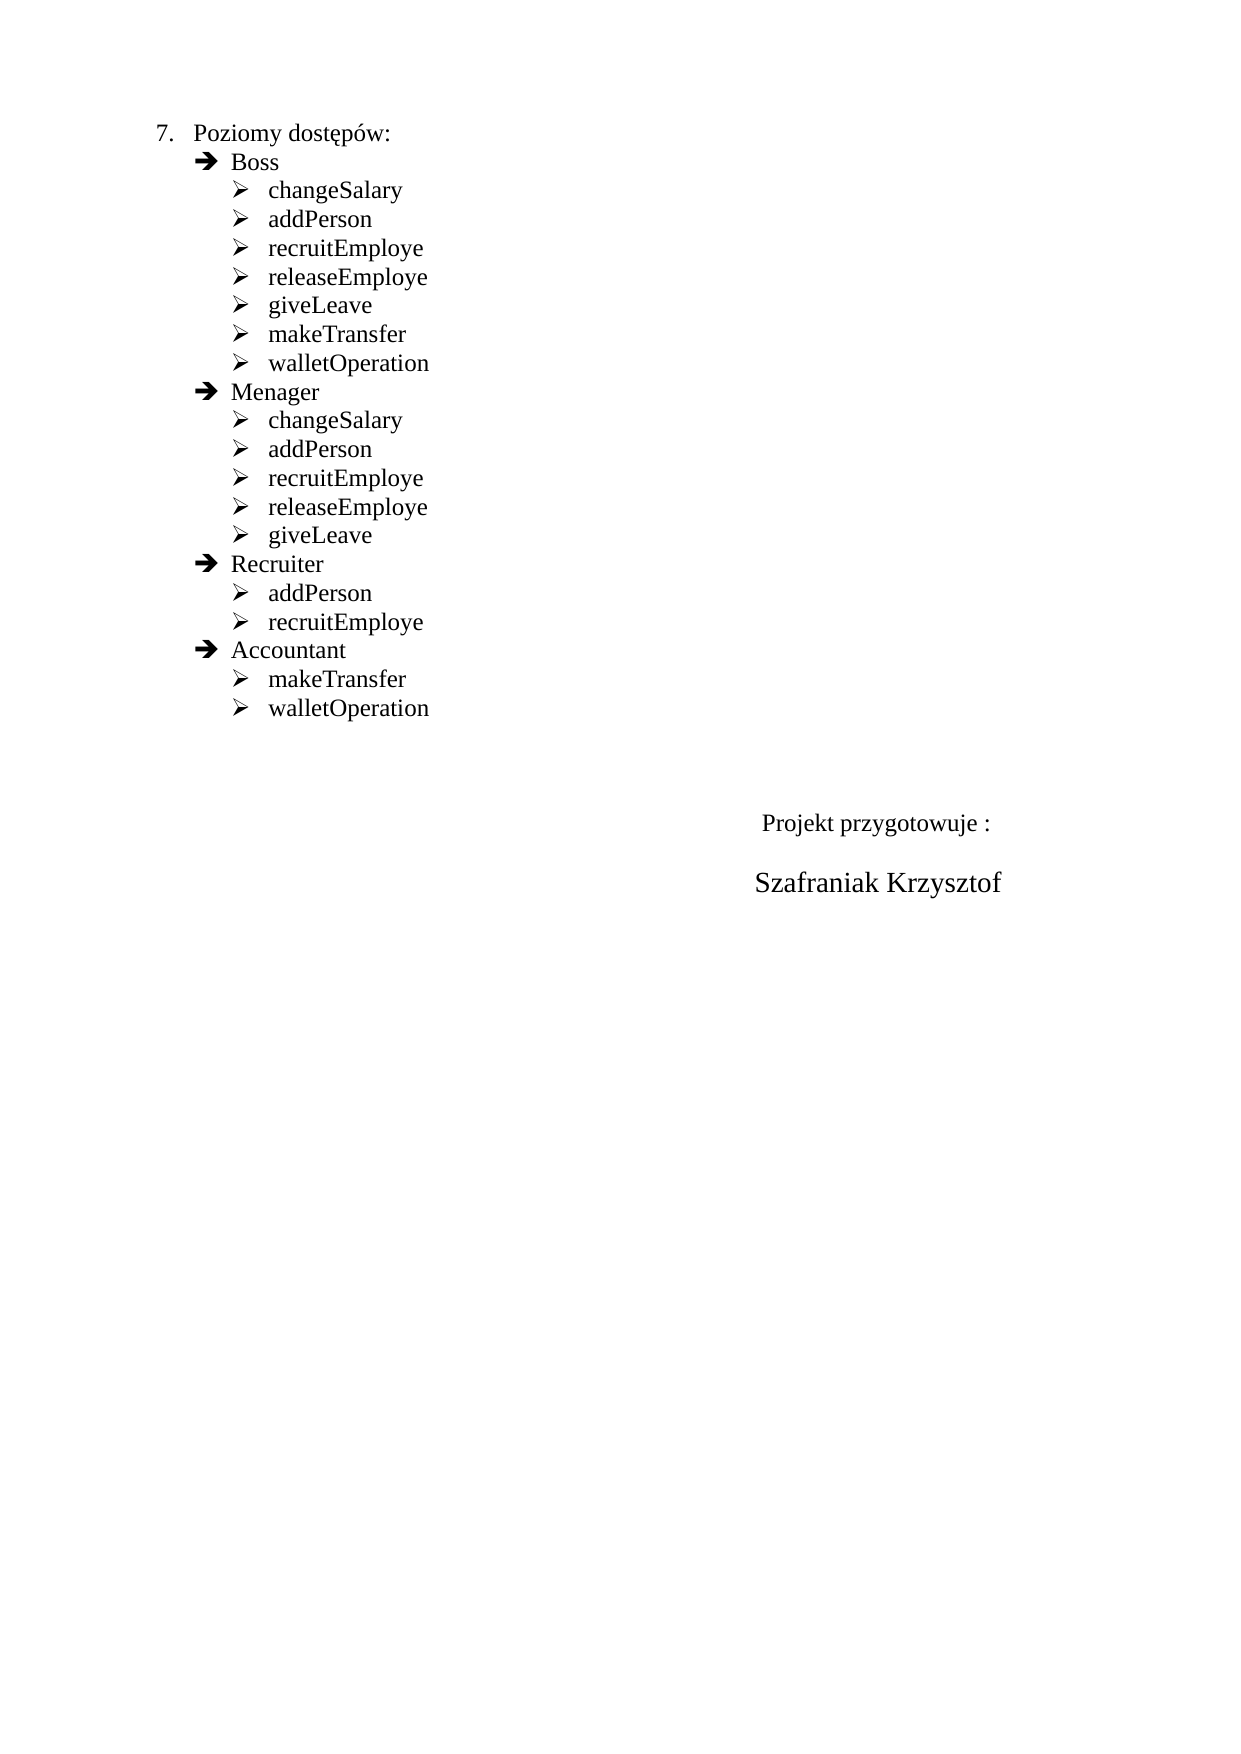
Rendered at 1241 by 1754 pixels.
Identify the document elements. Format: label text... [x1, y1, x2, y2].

list Menager [193, 377, 1122, 406]
list changeSalary [231, 176, 1122, 204]
list giveLeave [231, 291, 1122, 319]
list recruitEmploye [231, 463, 1122, 492]
text Szafraniak Krzysztof [118, 866, 1122, 899]
list walletOperation [231, 348, 1122, 377]
list recruitEmploye [231, 607, 1122, 636]
list changeSalary [231, 406, 1122, 434]
list walletOperation [231, 693, 1122, 722]
list addPerson [231, 434, 1122, 463]
list releaseEmploye [231, 492, 1122, 521]
text Projekt przygotowuje : [118, 808, 1122, 837]
list Boss [193, 147, 1122, 176]
list Recruiter [193, 549, 1122, 578]
list makeTransfer [231, 319, 1122, 348]
list makeTransfer [231, 664, 1122, 693]
list Accountant [193, 636, 1122, 664]
list recruitEmploye [231, 233, 1122, 262]
list giveLeave [231, 521, 1122, 549]
list addPerson [231, 578, 1122, 607]
list addPerson [231, 204, 1122, 233]
list releaseEmploye [231, 262, 1122, 291]
list Poziomy dostępów: [156, 118, 1122, 147]
